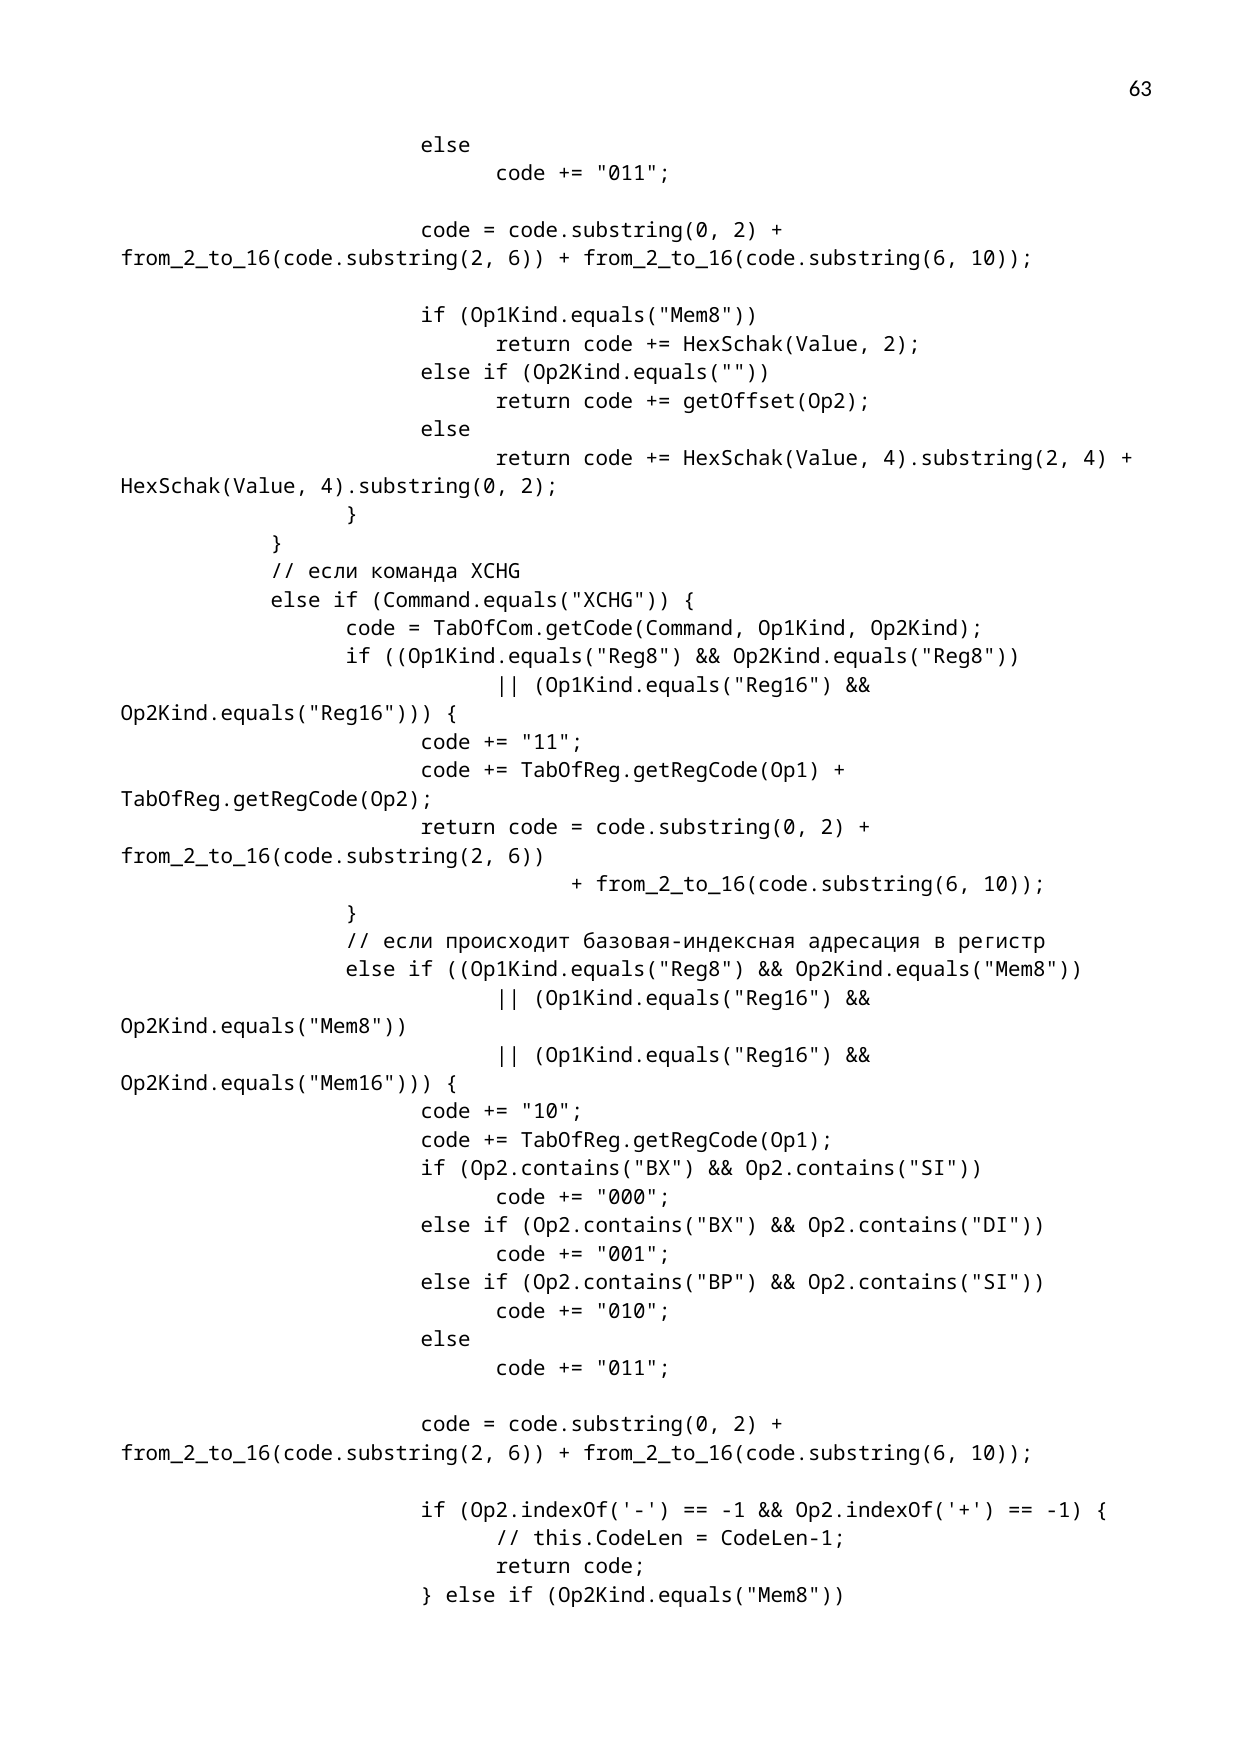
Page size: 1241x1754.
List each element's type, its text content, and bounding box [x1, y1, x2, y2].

text code += "010"; [120, 1296, 1152, 1324]
text else [120, 130, 1152, 158]
text code += "011"; [120, 1353, 1152, 1381]
text code = code.substring(0, 2) + from_2_to_16(code.substring(2, 6)) + from_2_to_16(code.substring(6, 10)); [120, 215, 1152, 272]
text code += "11"; [120, 727, 1152, 755]
text if (Op2.contains("BX") && Op2.contains("SI")) [120, 1153, 1152, 1182]
text code = TabOfCom.getCode(Command, Op1Kind, Op2Kind); [120, 613, 1152, 642]
text + from_2_to_16(code.substring(6, 10)); [120, 869, 1152, 898]
text || (Op1Kind.equals("Reg16") && Op2Kind.equals("Mem8")) [120, 983, 1152, 1040]
text code += "011"; [120, 158, 1152, 187]
text else [120, 1324, 1152, 1353]
text if (Op1Kind.equals("Mem8")) [120, 300, 1152, 329]
text code += TabOfReg.getRegCode(Op1) + TabOfReg.getRegCode(Op2); [120, 755, 1152, 812]
text if (Op2.indexOf('-') == -1 && Op2.indexOf('+') == -1) { [120, 1495, 1152, 1523]
text else if (Op2Kind.equals("")) [120, 357, 1152, 386]
text return code += getOffset(Op2); [120, 386, 1152, 414]
text } [120, 898, 1152, 926]
text code += TabOfReg.getRegCode(Op1); [120, 1125, 1152, 1153]
text return code += HexSchak(Value, 4).substring(2, 4) + HexSchak(Value, 4).substring(0, 2); [120, 443, 1152, 499]
text return code += HexSchak(Value, 2); [120, 329, 1152, 357]
text } [120, 499, 1152, 528]
text else if (Op2.contains("BX") && Op2.contains("DI")) [120, 1210, 1152, 1239]
text // если команда XCHG [120, 556, 1152, 585]
text code += "10"; [120, 1097, 1152, 1125]
text else if ((Op1Kind.equals("Reg8") && Op2Kind.equals("Mem8")) [120, 954, 1152, 983]
text else if (Op2.contains("BP") && Op2.contains("SI")) [120, 1267, 1152, 1296]
text code += "000"; [120, 1182, 1152, 1210]
text else [120, 414, 1152, 443]
text return code; [120, 1552, 1152, 1580]
text || (Op1Kind.equals("Reg16") && Op2Kind.equals("Mem16"))) { [120, 1040, 1152, 1097]
text return code = code.substring(0, 2) + from_2_to_16(code.substring(2, 6)) [120, 812, 1152, 869]
text } else if (Op2Kind.equals("Mem8")) [120, 1580, 1152, 1608]
text // если происходит базовая-индексная адресация в регистр [120, 926, 1152, 954]
text if ((Op1Kind.equals("Reg8") && Op2Kind.equals("Reg8")) [120, 642, 1152, 670]
text || (Op1Kind.equals("Reg16") && Op2Kind.equals("Reg16"))) { [120, 670, 1152, 727]
text // this.CodeLen = CodeLen-1; [120, 1523, 1152, 1552]
text } [120, 528, 1152, 556]
text code = code.substring(0, 2) + from_2_to_16(code.substring(2, 6)) + from_2_to_16(code.substring(6, 10)); [120, 1409, 1152, 1466]
text code += "001"; [120, 1239, 1152, 1267]
text else if (Command.equals("XCHG")) { [120, 585, 1152, 613]
